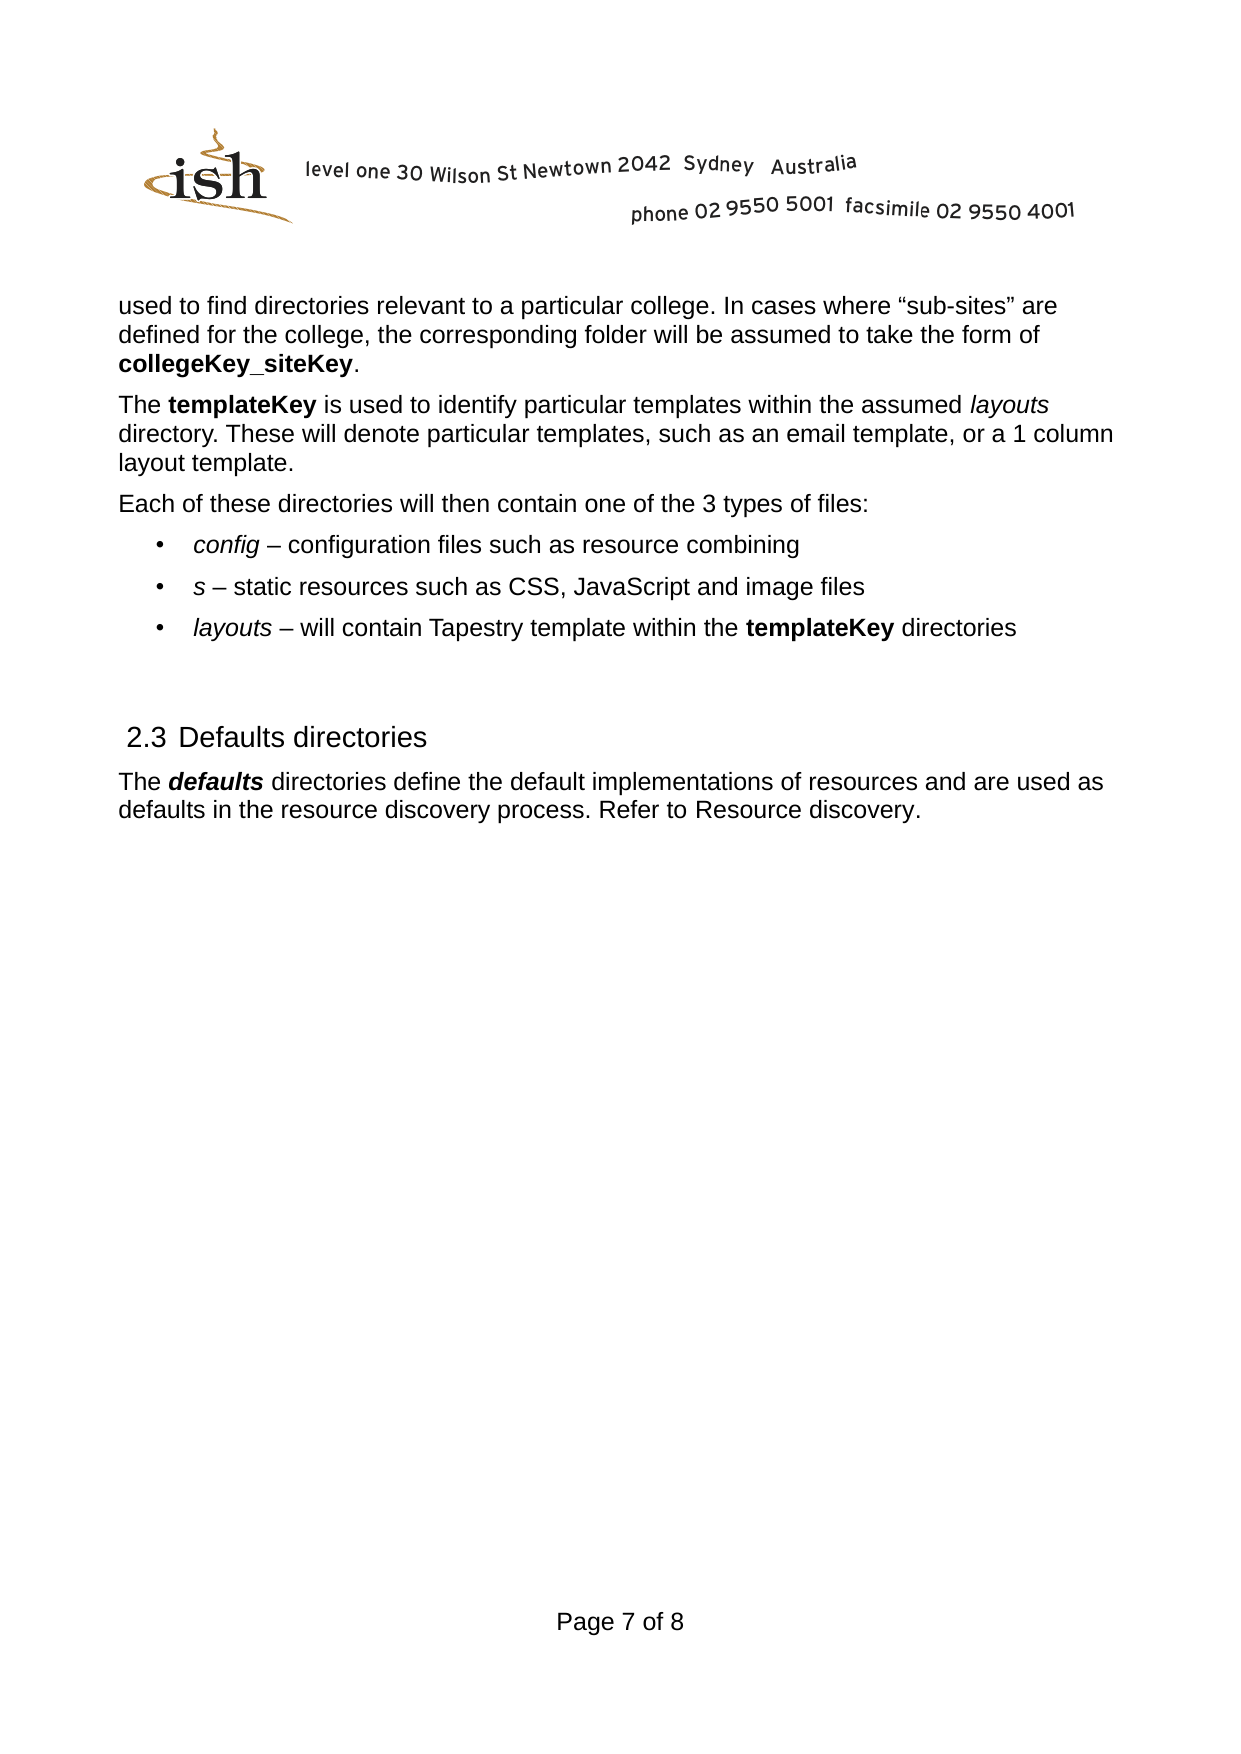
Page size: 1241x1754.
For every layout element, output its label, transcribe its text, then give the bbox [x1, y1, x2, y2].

subtitle Defaults directories [118, 720, 1122, 754]
text Each of these directories will then contain one of the 3 types of files: [118, 489, 1122, 518]
text used to find directories relevant to a particular college. In cases where “sub-sites” are defined for the college, the corresponding folder will be assumed to take the form of collegeKey_siteKey. [118, 291, 1122, 378]
picture [118, 118, 1123, 237]
text The templateKey is used to identify particular templates within the assumed layouts directory. These will denote particular templates, such as an email template, or a 1 column layout template. [118, 390, 1122, 476]
text The defaults directories define the default implementations of resources and are used as defaults in the resource discovery process. Refer to Resource discovery. [118, 766, 1122, 824]
list config – configuration files such as resource combining [156, 530, 1122, 559]
list layouts – will contain Tapestry template within the templateKey directories [156, 613, 1122, 642]
list s – static resources such as CSS, JavaScript and image files [156, 571, 1122, 600]
